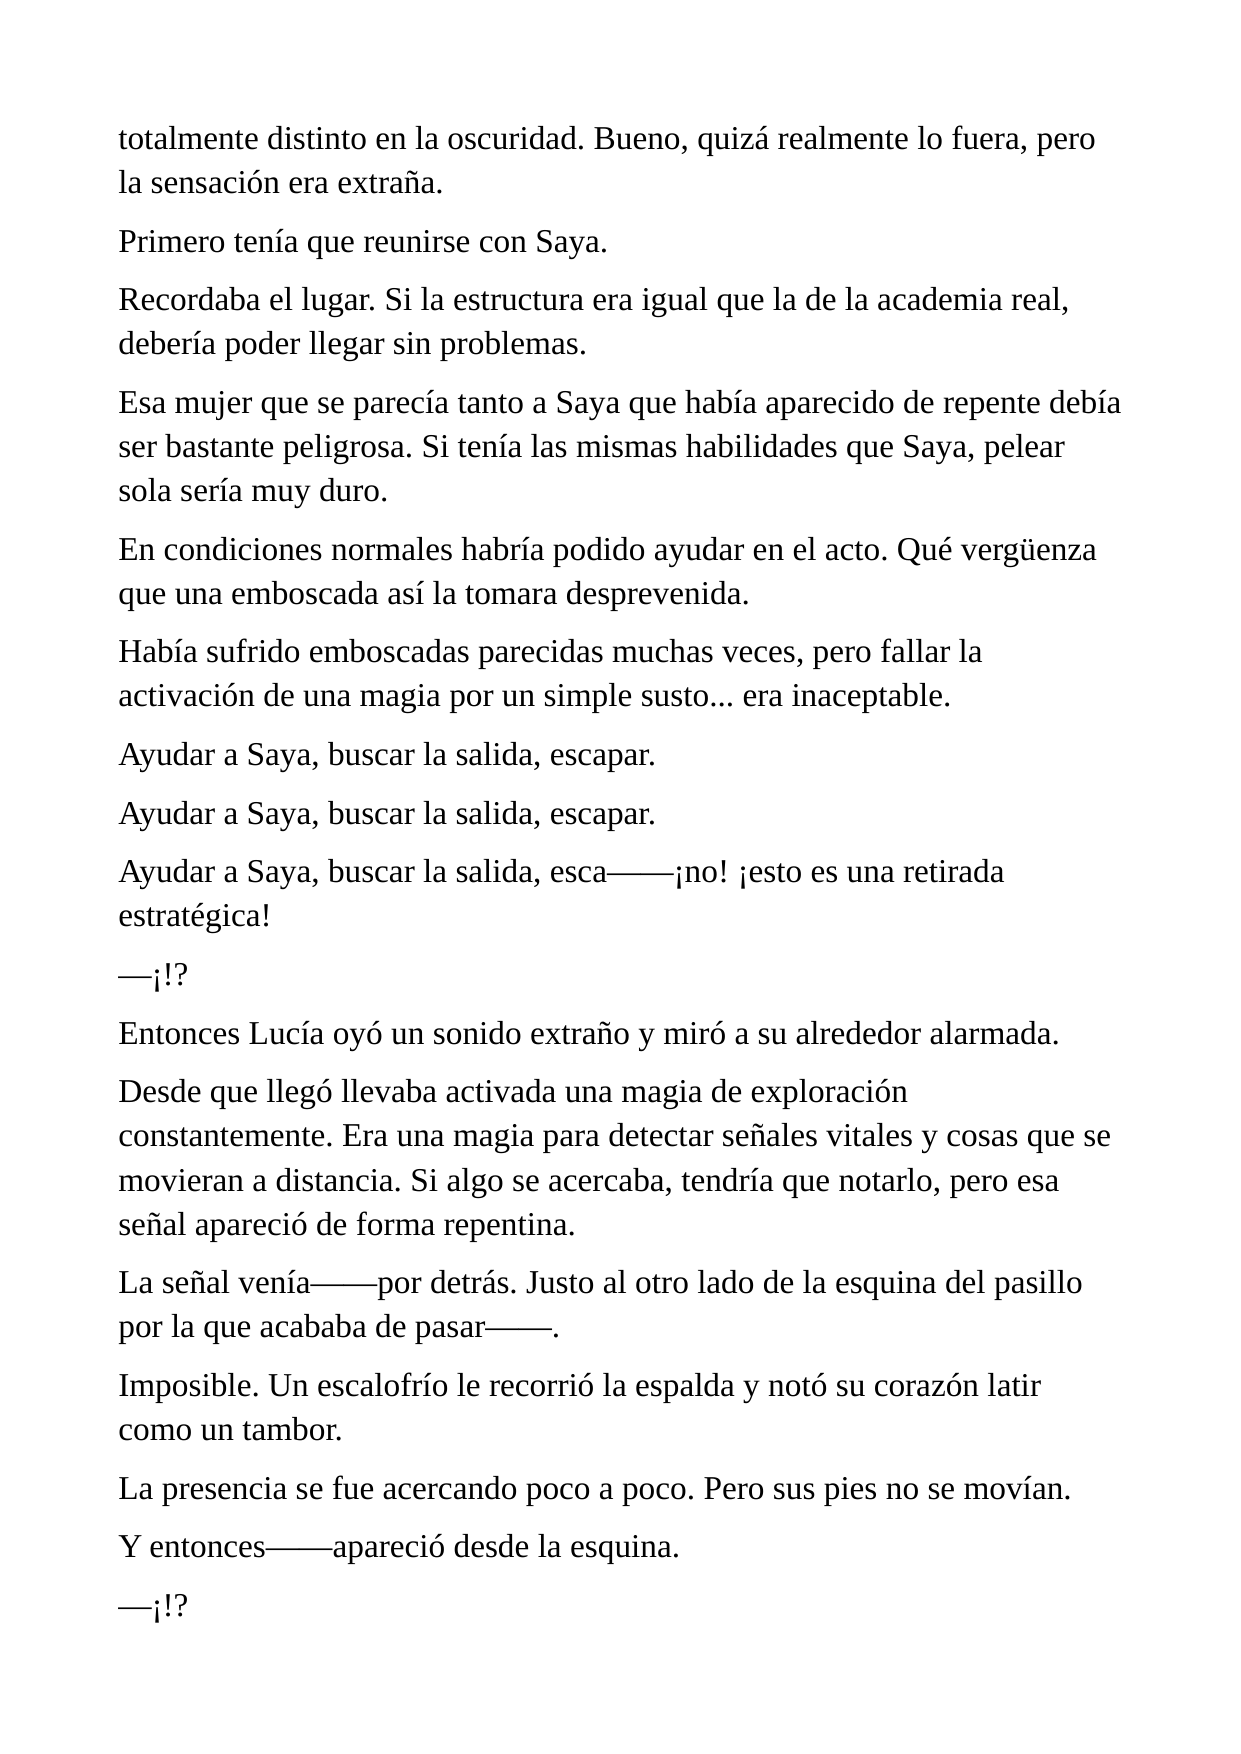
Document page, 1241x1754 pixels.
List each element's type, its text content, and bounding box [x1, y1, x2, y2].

text Ayudar a Saya, buscar la salida, escapar. [118, 734, 1122, 773]
text totalmente distinto en la oscuridad. Bueno, quizá realmente lo fuera, pero la sensación era extraña. [118, 118, 1122, 201]
text La señal venía――por detrás. Justo al otro lado de la esquina del pasillo por la que acababa de pasar――. [118, 1262, 1122, 1345]
text —¡!? [118, 1585, 1122, 1623]
text Entonces Lucía oyó un sonido extraño y miró a su alrededor alarmada. [118, 1013, 1122, 1051]
text —¡!? [118, 954, 1122, 993]
text Había sufrido emboscadas parecidas muchas veces, pero fallar la activación de una magia por un simple susto... era inaceptable. [118, 632, 1122, 714]
text En condiciones normales habría podido ayudar en el acto. Qué vergüenza que una emboscada así la tomara desprevenida. [118, 529, 1122, 611]
text Primero tenía que reunirse con Saya. [118, 221, 1122, 259]
text Ayudar a Saya, buscar la salida, escapar. [118, 793, 1122, 831]
text Esa mujer que se parecía tanto a Saya que había aparecido de repente debía ser bastante peligrosa. Si tenía las mismas habilidades que Saya, pelear sola sería muy duro. [118, 382, 1122, 509]
text Recordaba el lugar. Si la estructura era igual que la de la academia real, debería poder llegar sin problemas. [118, 279, 1122, 362]
text Desde que llegó llevaba activada una magia de exploración constantemente. Era una magia para detectar señales vitales y cosas que se movieran a distancia. Si algo se acercaba, tendría que notarlo, pero esa señal apareció de forma repentina. [118, 1072, 1122, 1242]
text La presencia se fue acercando poco a poco. Pero sus pies no se movían. [118, 1468, 1122, 1506]
text Y entonces――apareció desde la esquina. [118, 1527, 1122, 1565]
text Ayudar a Saya, buscar la salida, esca――¡no! ¡esto es una retirada estratégica! [118, 852, 1122, 934]
text Imposible. Un escalofrío le recorrió la espalda y notó su corazón latir como un tambor. [118, 1365, 1122, 1448]
